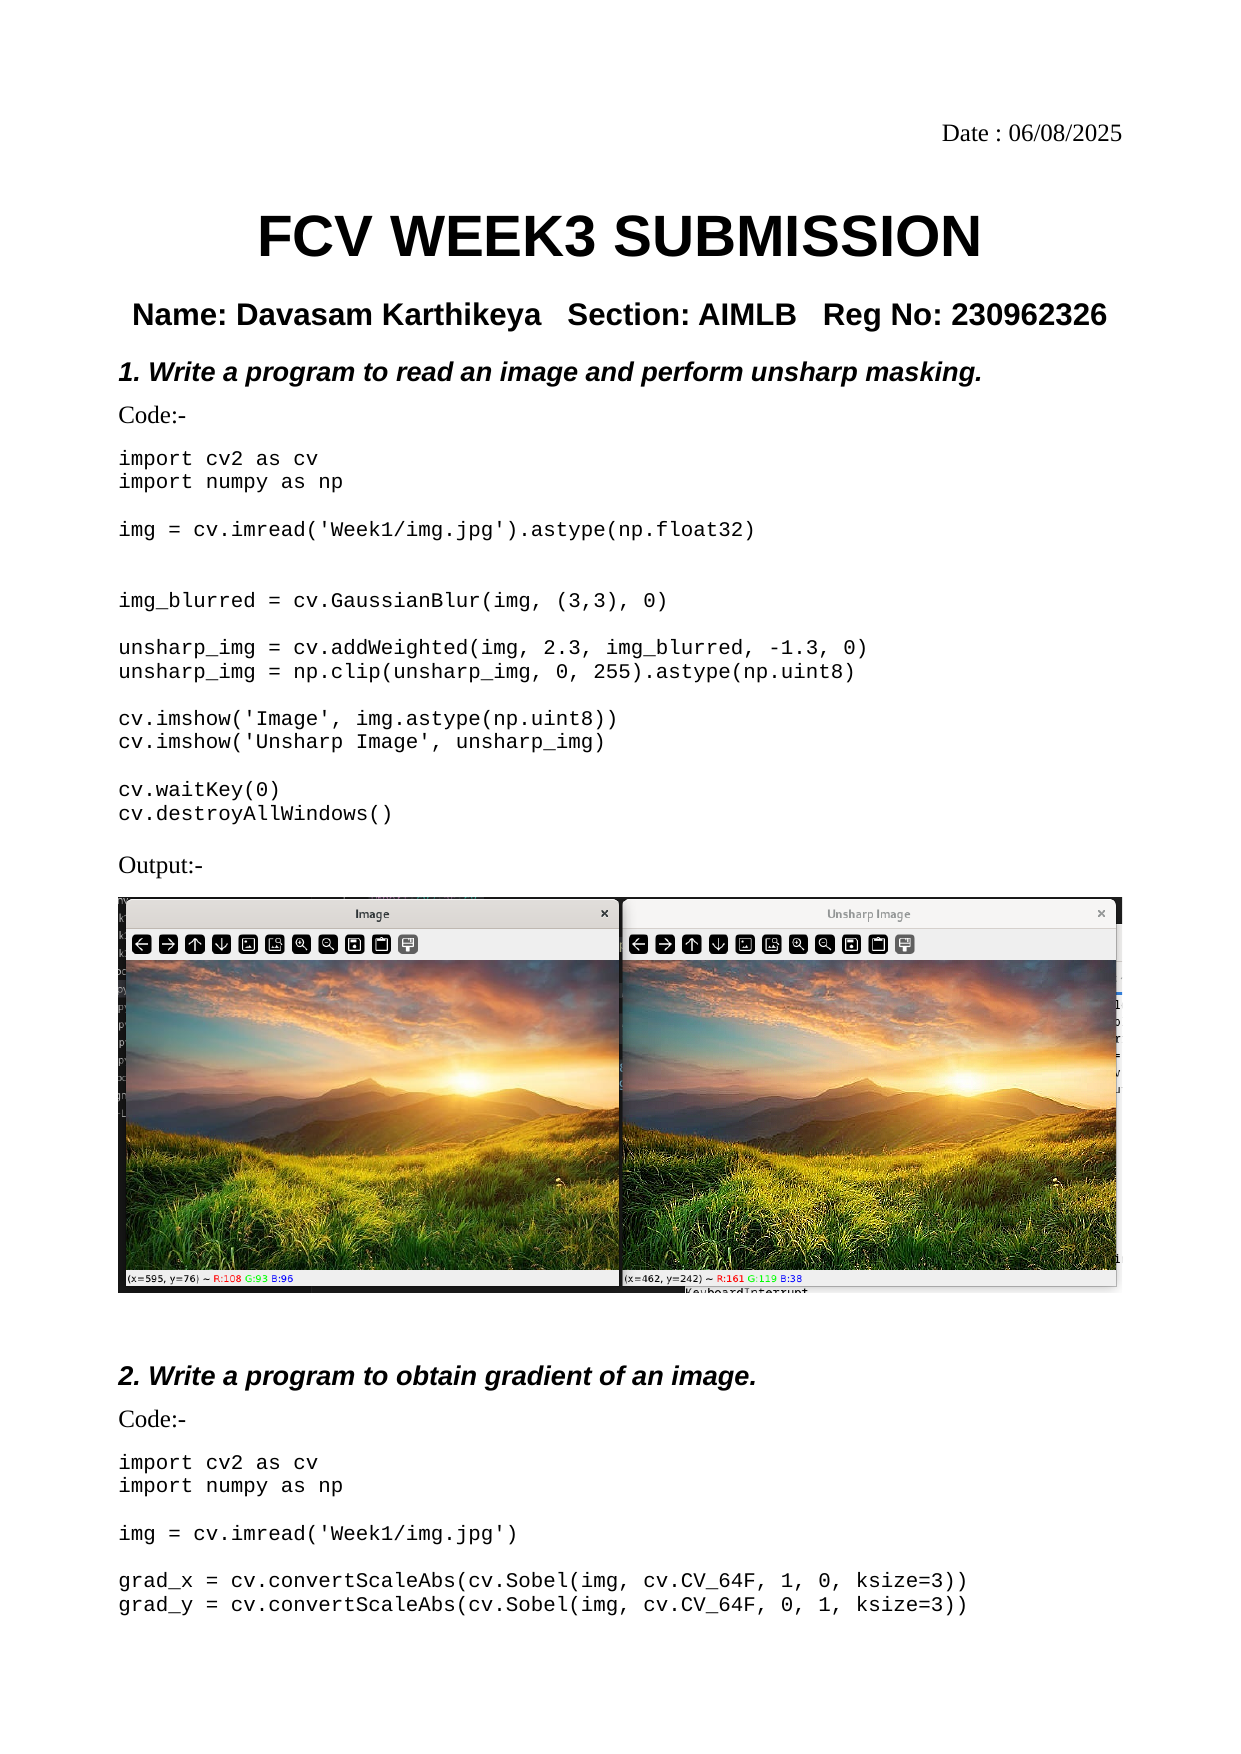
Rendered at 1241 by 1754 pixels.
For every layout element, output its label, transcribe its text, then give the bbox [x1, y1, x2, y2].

text Output:- [118, 850, 1122, 878]
text import numpy as np [118, 471, 1122, 495]
title FCV WEEK3 SUBMISSION [118, 201, 1122, 268]
subtitle 1. Write a program to read an image and perform unsharp masking. [118, 356, 1122, 388]
subtitle Name: Davasam Karthikeya Section: AIMLB Reg No: 230962326 [118, 296, 1122, 331]
text cv.imshow('Image', img.astype(np.uint8)) [118, 708, 1122, 732]
text import numpy as np [118, 1475, 1122, 1499]
text unsharp_img = np.clip(unsharp_img, 0, 255).astype(np.uint8) [118, 661, 1122, 684]
text img = cv.imread('Week1/img.jpg') [118, 1523, 1122, 1546]
text img_blurred = cv.GaussianBlur(img, (3,3), 0) [118, 590, 1122, 613]
text import cv2 as cv [118, 1452, 1122, 1475]
text Code:- [118, 1404, 1122, 1433]
text unsharp_img = cv.addWeighted(img, 2.3, img_blurred, -1.3, 0) [118, 637, 1122, 661]
text Code:- [118, 400, 1122, 429]
text cv.waitKey(0) [118, 779, 1122, 802]
text import cv2 as cv [118, 448, 1122, 471]
text grad_y = cv.convertScaleAbs(cv.Sobel(img, cv.CV_64F, 0, 1, ksize=3)) [118, 1593, 1122, 1617]
text cv.destroyAllWindows() [118, 802, 1122, 826]
picture [118, 897, 1123, 1293]
subtitle 2. Write a program to obtain gradient of an image. [118, 1360, 1122, 1392]
text cv.imshow('Unsharp Image', unsharp_img) [118, 732, 1122, 755]
text img = cv.imread('Week1/img.jpg').astype(np.float32) [118, 519, 1122, 542]
text grad_x = cv.convertScaleAbs(cv.Sobel(img, cv.CV_64F, 1, 0, ksize=3)) [118, 1570, 1122, 1593]
